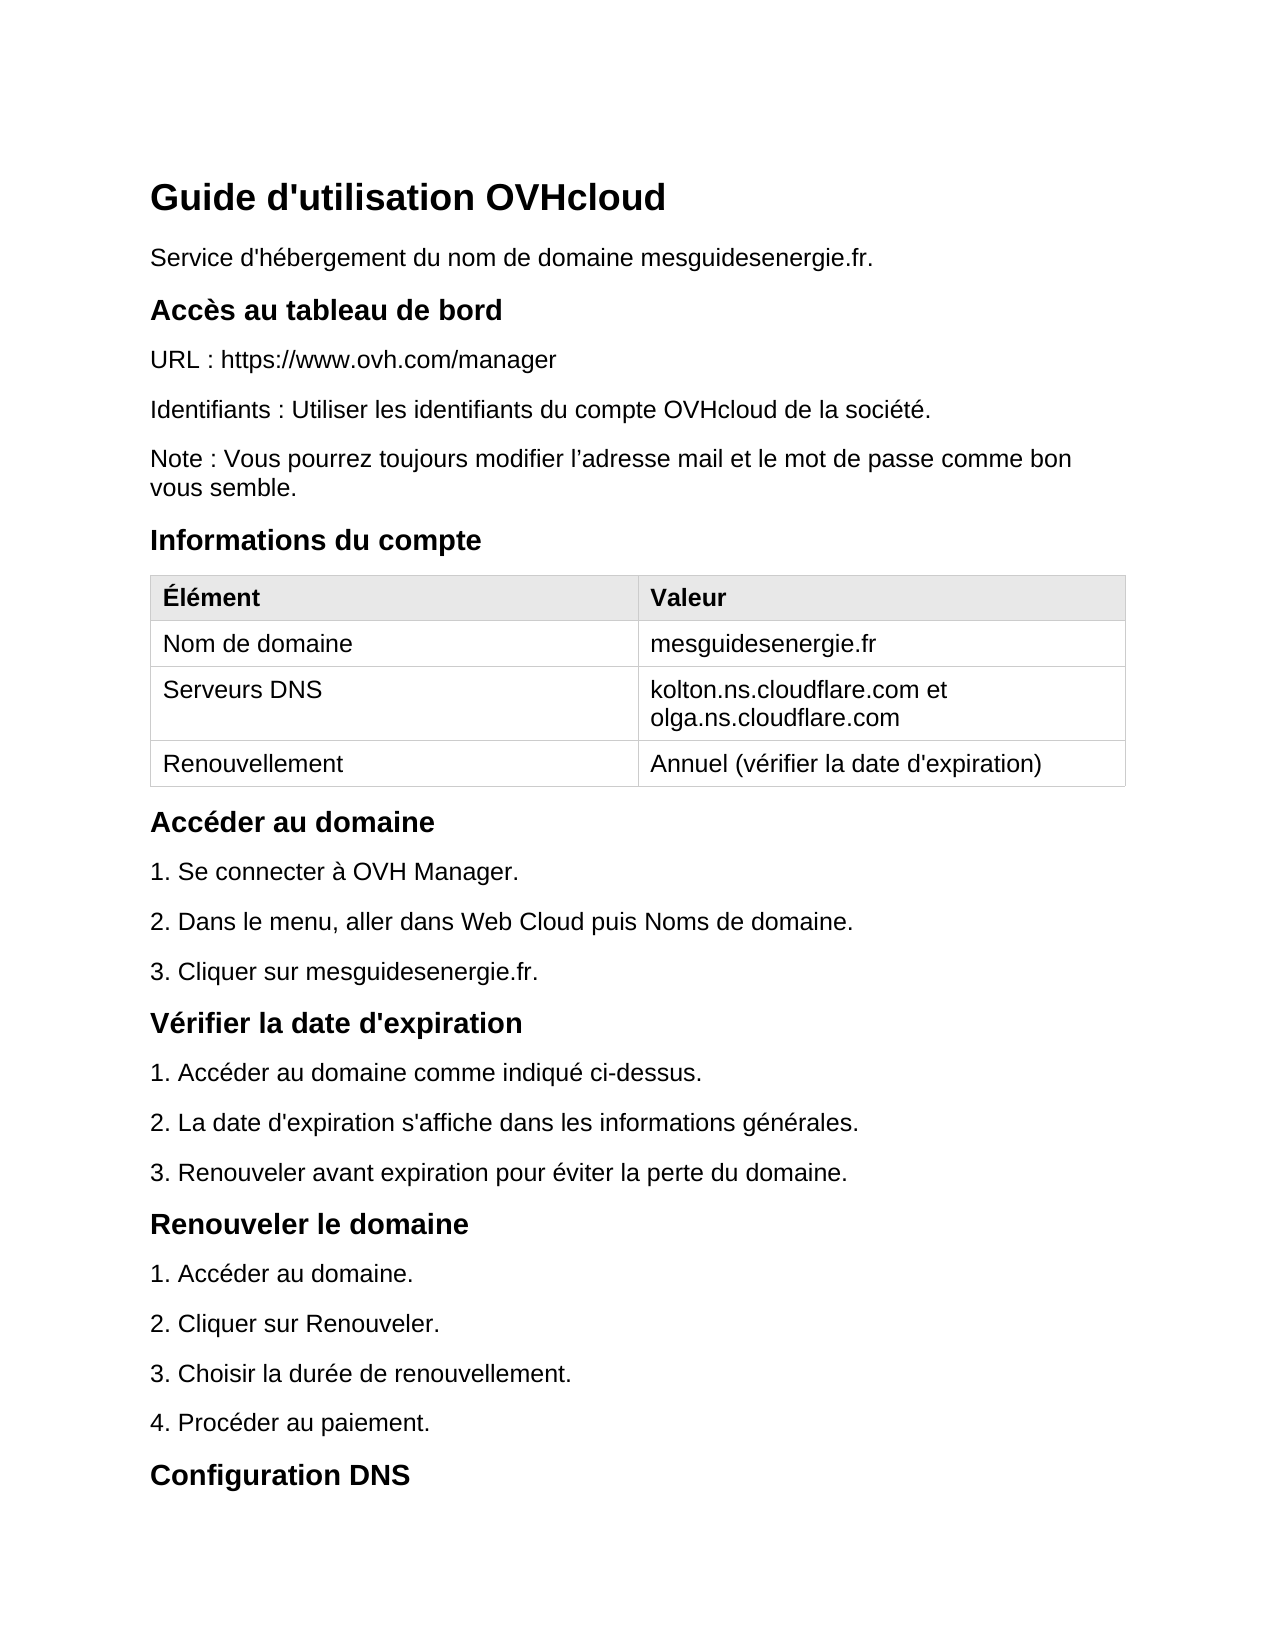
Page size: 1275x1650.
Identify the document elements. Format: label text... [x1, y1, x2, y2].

subtitle Informations du compte [150, 522, 1125, 556]
subtitle Guide d'utilisation OVHcloud [150, 175, 1125, 218]
subtitle Configuration DNS [150, 1458, 1125, 1491]
text 3. Choisir la durée de renouvellement. [150, 1358, 1125, 1387]
table_cell Renouvellement [151, 741, 638, 786]
table_cell mesguidesenergie.fr [639, 621, 1125, 666]
text 4. Procéder au paiement. [150, 1408, 1125, 1437]
text 2. La date d'expiration s'affiche dans les informations générales. [150, 1108, 1125, 1137]
text 1. Se connecter à OVH Manager. [150, 857, 1125, 886]
text 3. Renouveler avant expiration pour éviter la perte du domaine. [150, 1157, 1125, 1186]
text 2. Cliquer sur Renouveler. [150, 1309, 1125, 1338]
text Identifiants : Utiliser les identifiants du compte OVHcloud de la société. [150, 394, 1125, 423]
text Service d'hébergement du nom de domaine mesguidesenergie.fr. [150, 243, 1125, 272]
text URL : https://www.ovh.com/manager [150, 345, 1125, 374]
text 1. Accéder au domaine comme indiqué ci-dessus. [150, 1058, 1125, 1087]
text Note : Vous pourrez toujours modifier l’adresse mail et le mot de passe comme bon vous semble. [150, 444, 1125, 502]
subtitle Accéder au domaine [150, 805, 1125, 838]
subtitle Accès au tableau de bord [150, 293, 1125, 326]
table_header Valeur [639, 576, 1125, 620]
subtitle Renouveler le domaine [150, 1207, 1125, 1241]
table_cell Annuel (vérifier la date d'expiration) [639, 741, 1125, 786]
table_cell kolton.ns.cloudflare.com et olga.ns.cloudflare.com [639, 667, 1125, 740]
subtitle Vérifier la date d'expiration [150, 1006, 1125, 1039]
text 3. Cliquer sur mesguidesenergie.fr. [150, 956, 1125, 985]
text 1. Accéder au domaine. [150, 1259, 1125, 1288]
text 2. Dans le menu, aller dans Web Cloud puis Noms de domaine. [150, 907, 1125, 936]
table_header Élément [151, 576, 638, 620]
table_cell Serveurs DNS [151, 667, 638, 740]
table_cell Nom de domaine [151, 621, 638, 666]
